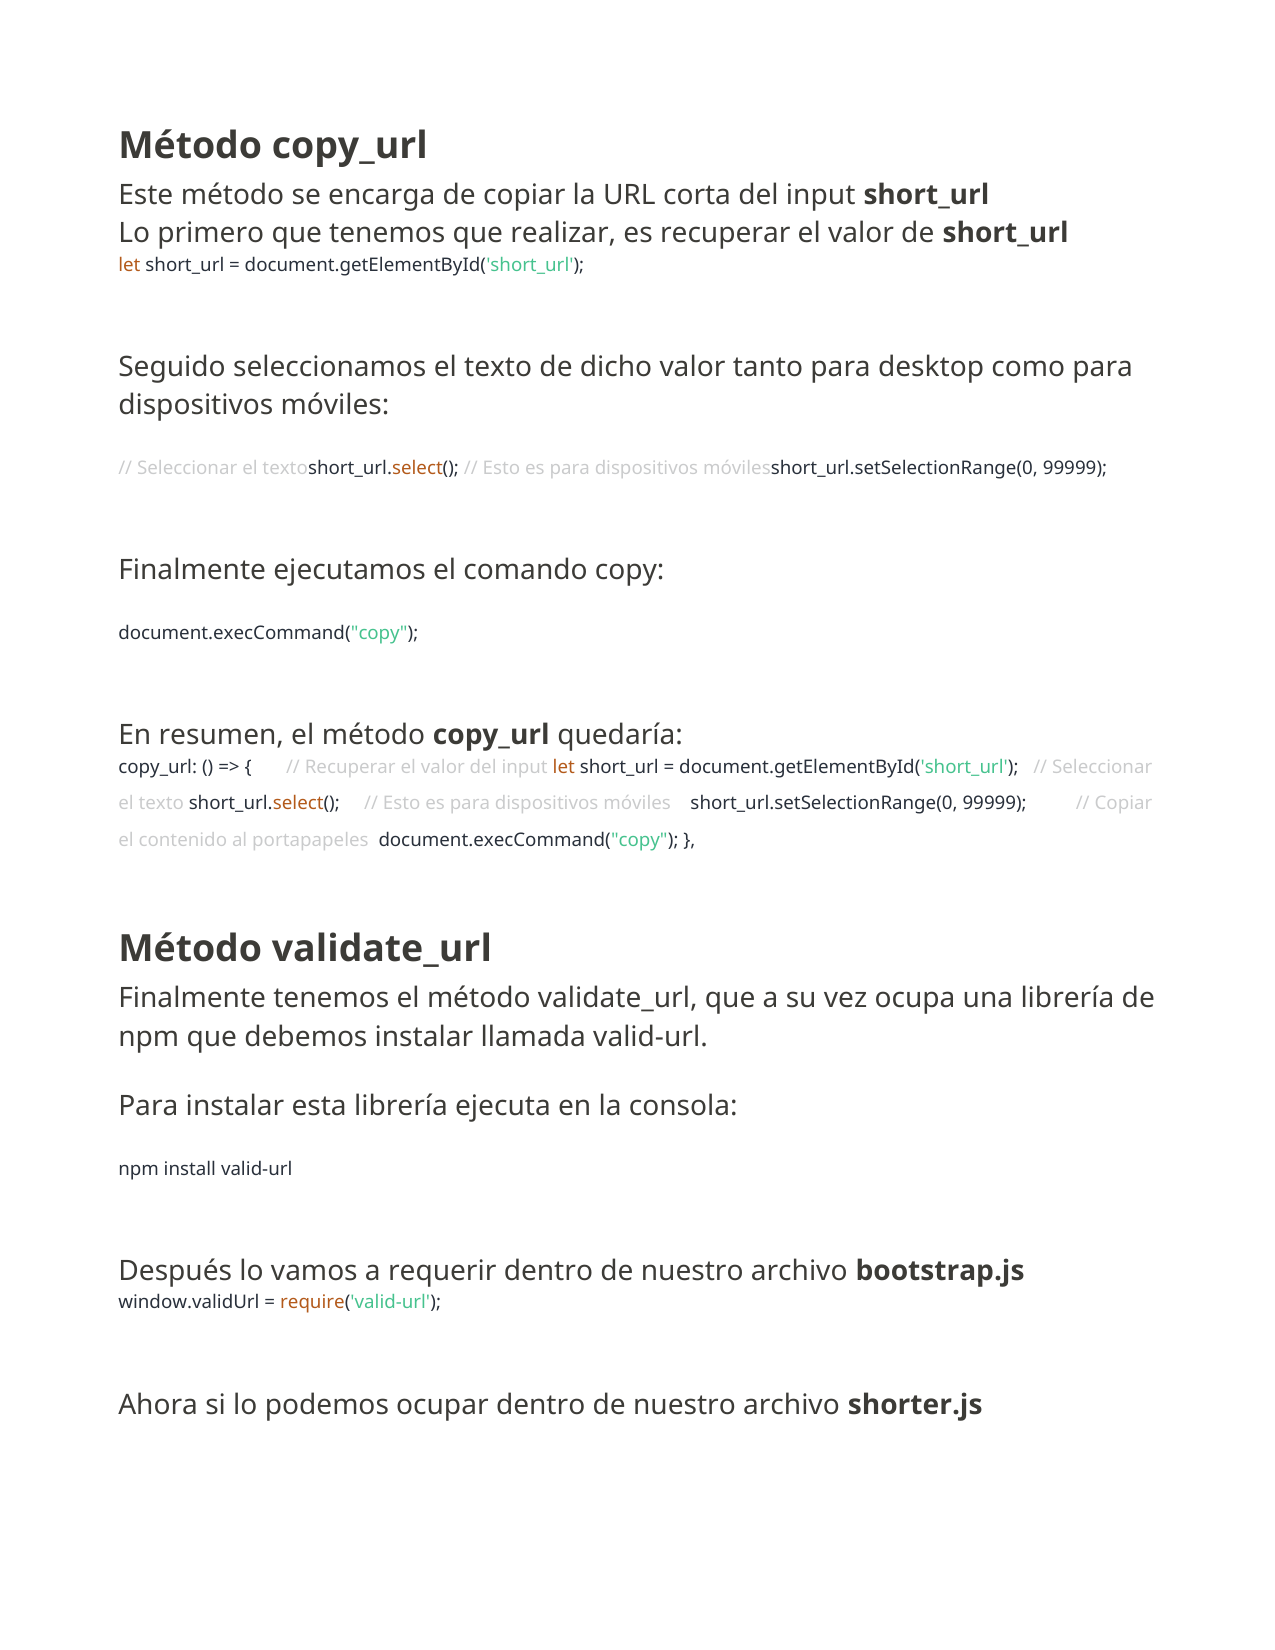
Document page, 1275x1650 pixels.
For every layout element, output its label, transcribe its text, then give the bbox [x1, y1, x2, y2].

text Seguido seleccionamos el texto de dicho valor tanto para desktop como para dispositivos móviles: [118, 346, 1157, 423]
text document.execCommand("copy"); [118, 619, 1157, 645]
text // Seleccionar el textoshort_url.select(); // Esto es para dispositivos móvilesshort_url.setSelectionRange(0, 99999); [118, 454, 1157, 480]
text let short_url = document.getElementById('short_url'); [118, 251, 1157, 276]
subtitle Método validate_url [118, 921, 1157, 972]
text Ahora si lo podemos ocupar dentro de nuestro archivo shorter.js [118, 1384, 1157, 1422]
text copy_url: () => { // Recuperar el valor del input let short_url = document.getElementById('short_url'); // Seleccionar el texto short_url.select(); // Esto es para dispositivos móviles short_url.setSelectionRange(0, 99999); // Copiar el contenido al portapapeles document.execCommand("copy"); }, [118, 753, 1157, 851]
text Finalmente tenemos el método validate_url, que a su vez ocupa una librería de npm que debemos instalar llamada valid-url. [118, 977, 1157, 1054]
text Finalmente ejecutamos el comando copy: [118, 550, 1157, 588]
text window.validUrl = require('valid-url'); [118, 1289, 1157, 1314]
text Para instalar esta librería ejecuta en la consola: [118, 1085, 1157, 1124]
text Lo primero que tenemos que realizar, es recuperar el valor de short_url [118, 213, 1157, 251]
subtitle Método copy_url [118, 118, 1157, 169]
text Después lo vamos a requerir dentro de nuestro archivo bootstrap.js [118, 1250, 1157, 1289]
text En resumen, el método copy_url quedaría: [118, 715, 1157, 753]
text Este método se encarga de copiar la URL corta del input short_url [118, 174, 1157, 213]
text npm install valid-url [118, 1155, 1157, 1181]
